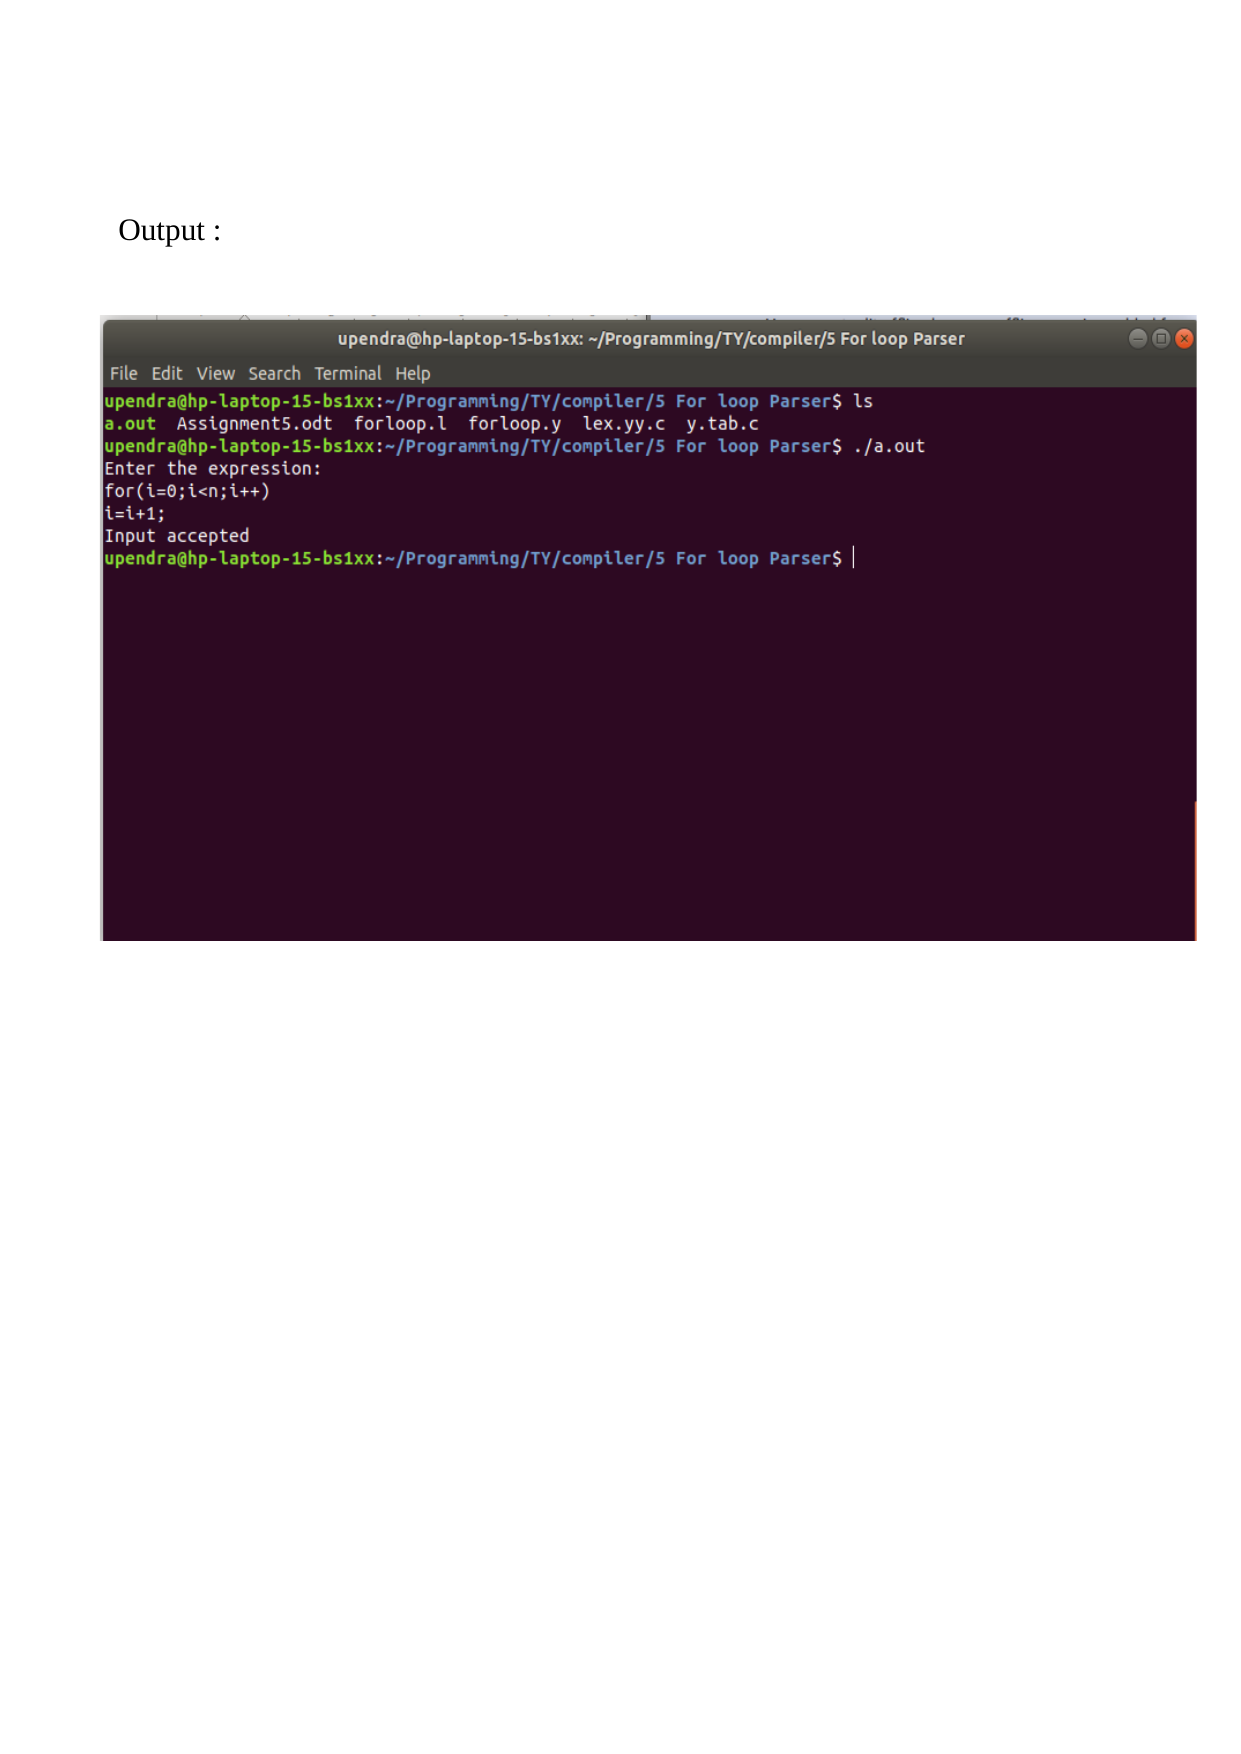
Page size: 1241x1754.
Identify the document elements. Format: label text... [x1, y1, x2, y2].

picture [99, 315, 1197, 941]
text Output : [118, 211, 1122, 247]
